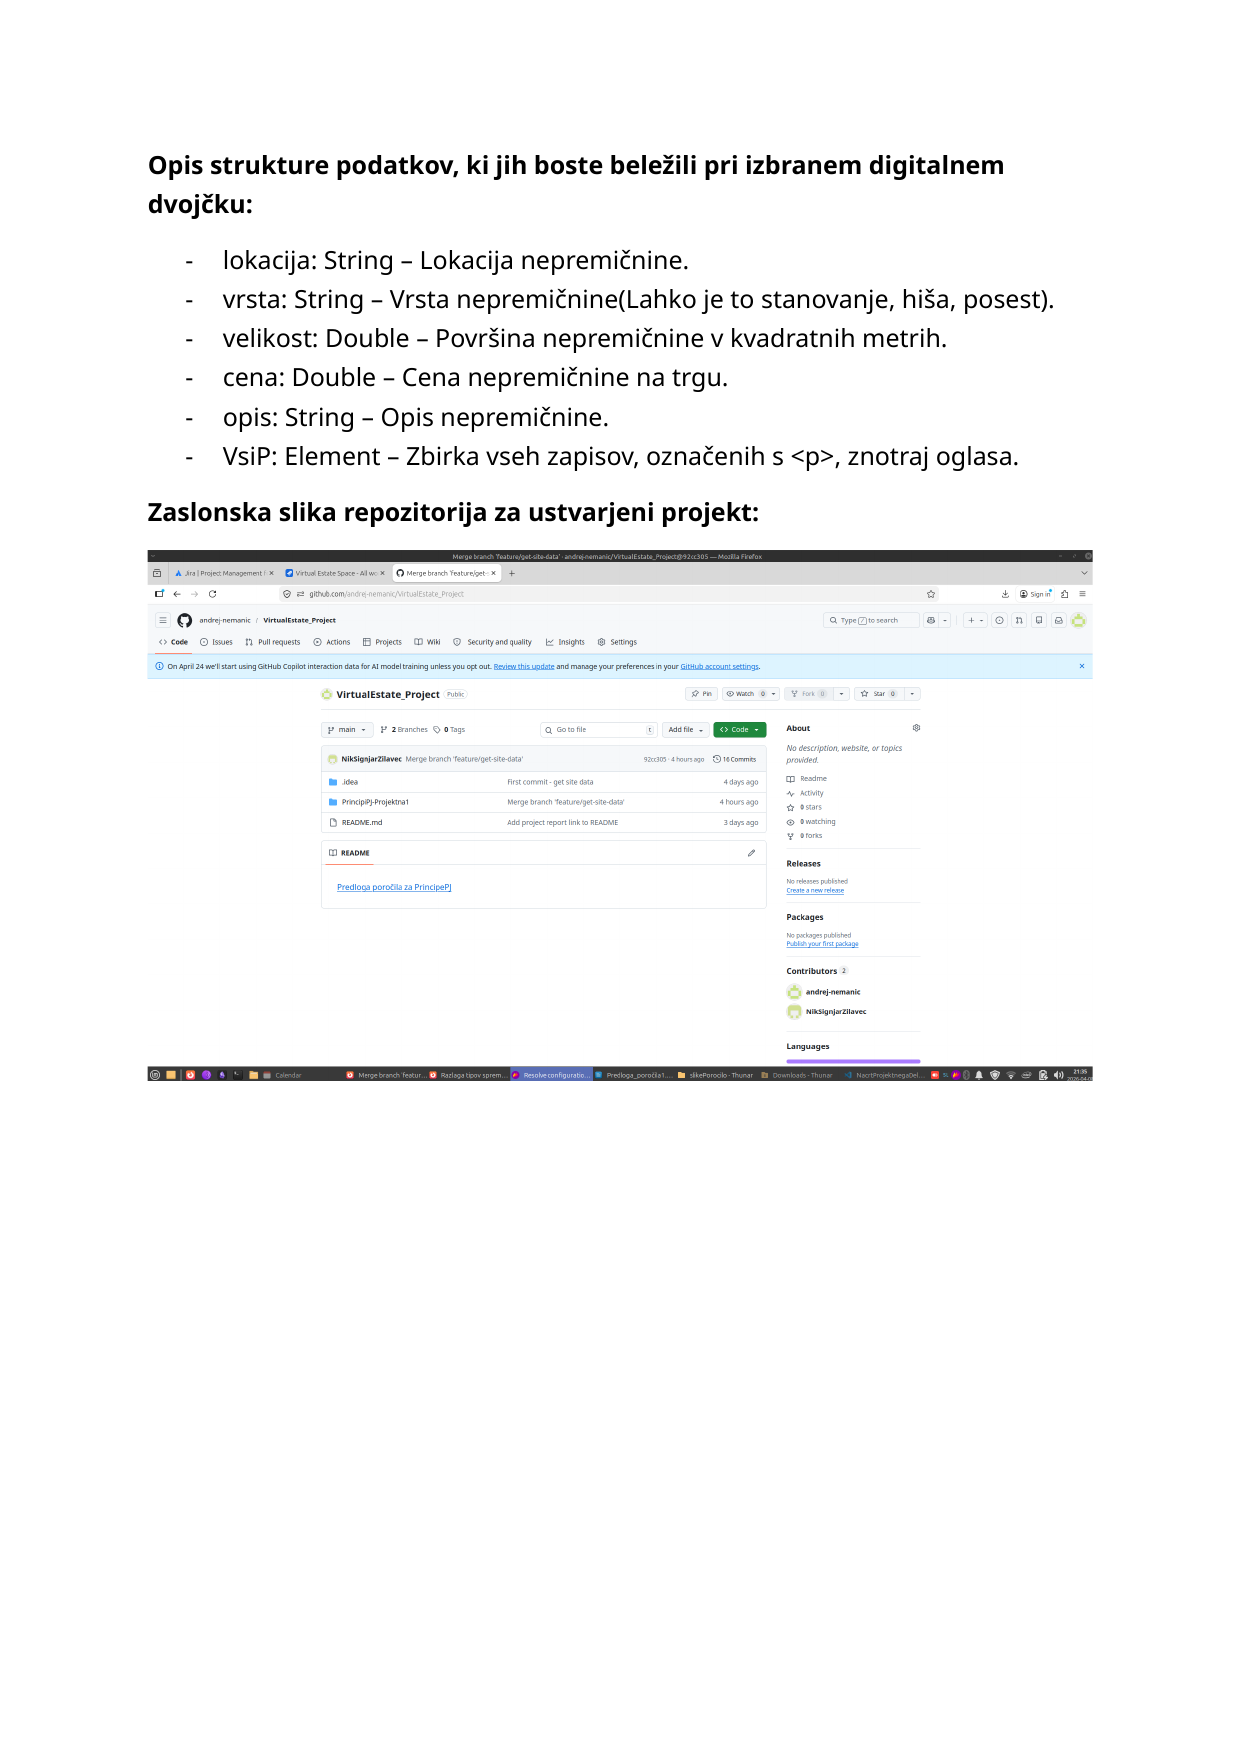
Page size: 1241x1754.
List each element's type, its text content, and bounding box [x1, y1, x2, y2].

list opis: String – Opis nepremičnine. [185, 399, 1093, 433]
list VsiP: Element – Zbirka vseh zapisov, označenih s <p>, znotraj oglasa. [185, 438, 1093, 472]
list cena: Double – Cena nepremičnine na trgu. [185, 360, 1093, 394]
list lokacija: String – Lokacija nepremičnine. [185, 243, 1093, 277]
list vrsta: String – Vrsta nepremičnine(Lahko je to stanovanje, hiša, posest). [185, 282, 1093, 316]
list velikost: Double – Površina nepremičnine v kvadratnih metrih. [185, 321, 1093, 355]
text Opis strukture podatkov, ki jih boste beležili pri izbranem digitalnem dvojčku: [148, 148, 1093, 221]
picture [147, 550, 1093, 1081]
text Zaslonska slika repozitorija za ustvarjeni projekt: [148, 494, 1093, 528]
